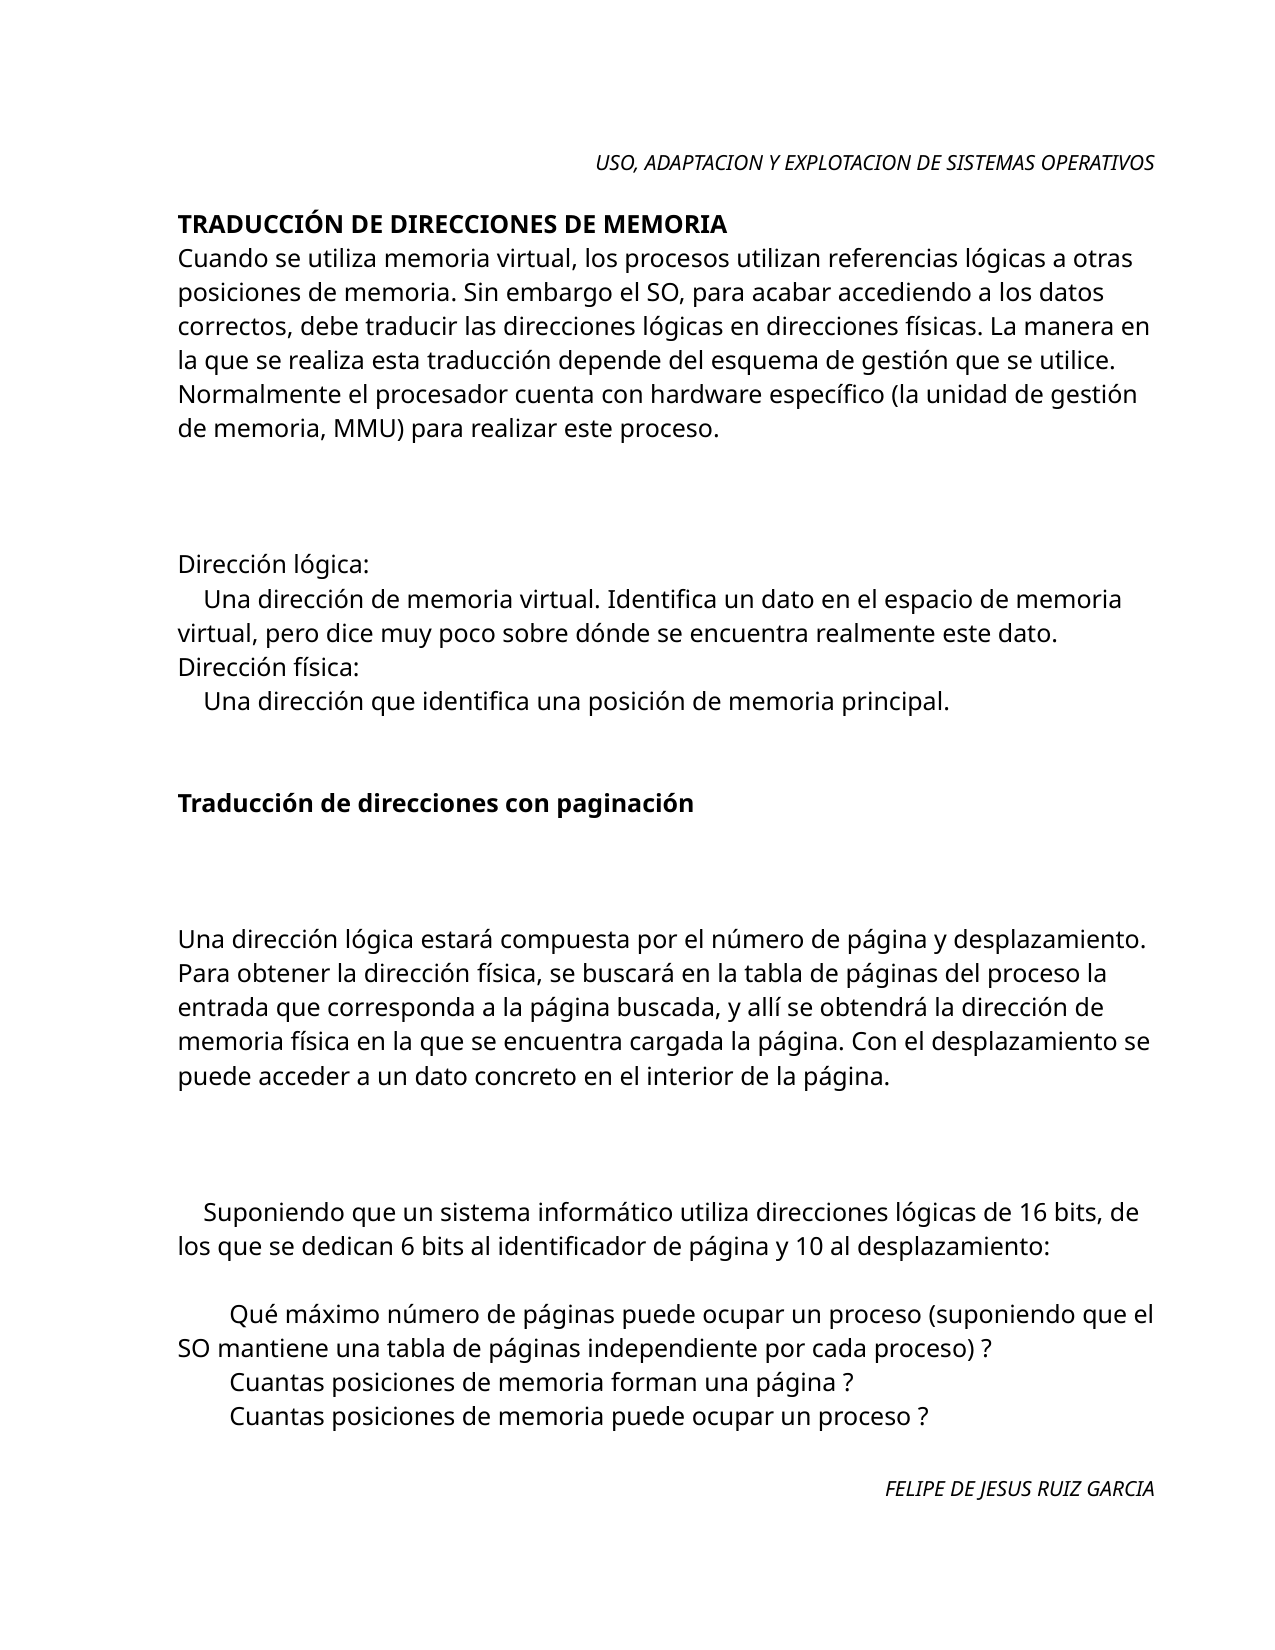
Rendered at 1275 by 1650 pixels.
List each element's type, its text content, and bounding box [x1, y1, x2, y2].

text Dirección física: [177, 649, 1157, 683]
text Cuantas posiciones de memoria puede ocupar un proceso ? [177, 1399, 1157, 1433]
text Cuando se utiliza memoria virtual, los procesos utilizan referencias lógicas a otras posiciones de memoria. Sin embargo el SO, para acabar accediendo a los datos correctos, debe traducir las direcciones lógicas en direcciones físicas. La manera en la que se realiza esta traducción depende del esquema de gestión que se utilice. Normalmente el procesador cuenta con hardware específico (la unidad de gestión de memoria, MMU) para realizar este proceso. [177, 241, 1157, 445]
text Dirección lógica: [177, 547, 1157, 581]
text Cuantas posiciones de memoria forman una página ? [177, 1365, 1157, 1399]
text TRADUCCIÓN DE DIRECCIONES DE MEMORIA [177, 207, 1157, 241]
text Una dirección de memoria virtual. Identifica un dato en el espacio de memoria virtual, pero dice muy poco sobre dónde se encuentra realmente este dato. [177, 581, 1157, 649]
text Traducción de direcciones con paginación [177, 786, 1157, 820]
text Qué máximo número de páginas puede ocupar un proceso (suponiendo que el SO mantiene una tabla de páginas independiente por cada proceso) ? [177, 1297, 1157, 1365]
text Una dirección lógica estará compuesta por el número de página y desplazamiento. Para obtener la dirección física, se buscará en la tabla de páginas del proceso la entrada que corresponda a la página buscada, y allí se obtendrá la dirección de memoria física en la que se encuentra cargada la página. Con el desplazamiento se puede acceder a un dato concreto en el interior de la página. [177, 922, 1157, 1092]
text Suponiendo que un sistema informático utiliza direcciones lógicas de 16 bits, de los que se dedican 6 bits al identificador de página y 10 al desplazamiento: [177, 1194, 1157, 1262]
text Una dirección que identifica una posición de memoria principal. [177, 683, 1157, 717]
